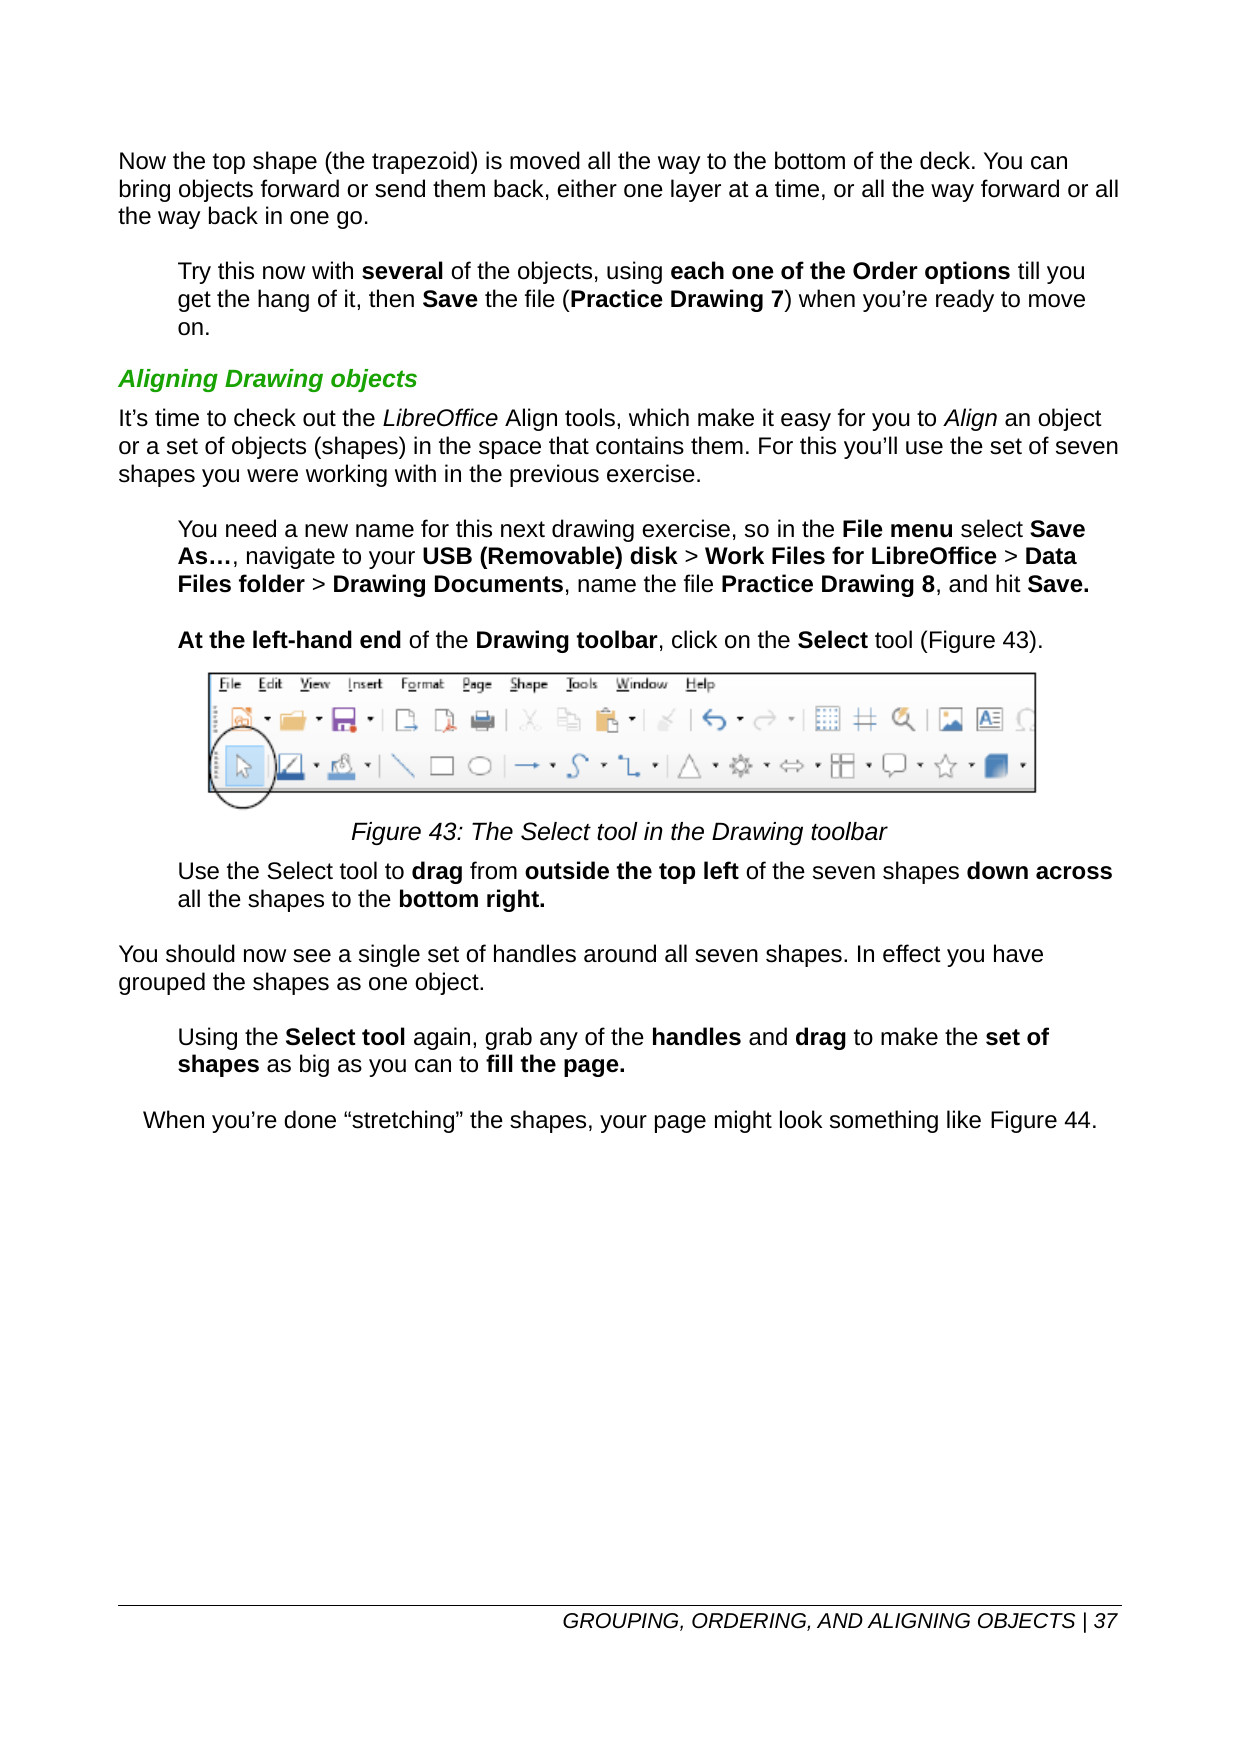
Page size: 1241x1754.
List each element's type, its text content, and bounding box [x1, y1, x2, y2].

text Now the top shape (the trapezoid) is moved all the way to the bottom of the deck. You can bring objects forward or send them back, either one layer at a time, or all the way forward or all the way back in one go. [118, 147, 1122, 230]
text It’s time to check out the LibreOffice Align tools, which make it easy for you to Align an object or a set of objects (shapes) in the space that contains them. For this you’ll use the set of seven shapes you were working with in the previous exercise. [118, 404, 1122, 487]
text At the left-hand end of the Drawing toolbar, click on the Select tool (Figure 43). [177, 626, 1122, 654]
subtitle Aligning Drawing objects [118, 364, 1122, 392]
text You should now see a single set of handles around all seven shapes. In effect you have grouped the shapes as one object. [118, 940, 1122, 995]
text You need a new name for this next drawing exercise, so in the File menu select Save As…, navigate to your USB (Removable) disk > Work Files for LibreOffice > Data Files folder > Drawing Documents, name the file Practice Drawing 8, and hit Save. [177, 515, 1122, 597]
text Use the Select tool to drag from outside the top left of the seven shapes down across all the shapes to the bottom right. [177, 857, 1122, 912]
picture [199, 665, 1041, 812]
text Using the Select tool again, grab any of the handles and drag to make the set of shapes as big as you can to fill the page. [177, 1023, 1122, 1078]
text Figure 43: The Select tool in the Drawing toolbar [200, 812, 1041, 845]
text When you’re done “stretching” the shapes, your page might look something like Figure 44. [118, 1106, 1122, 1133]
text Try this now with several of the objects, using each one of the Order options till you get the hang of it, then Save the file (Practice Drawing 7) when you’re ready to move on. [177, 257, 1122, 340]
